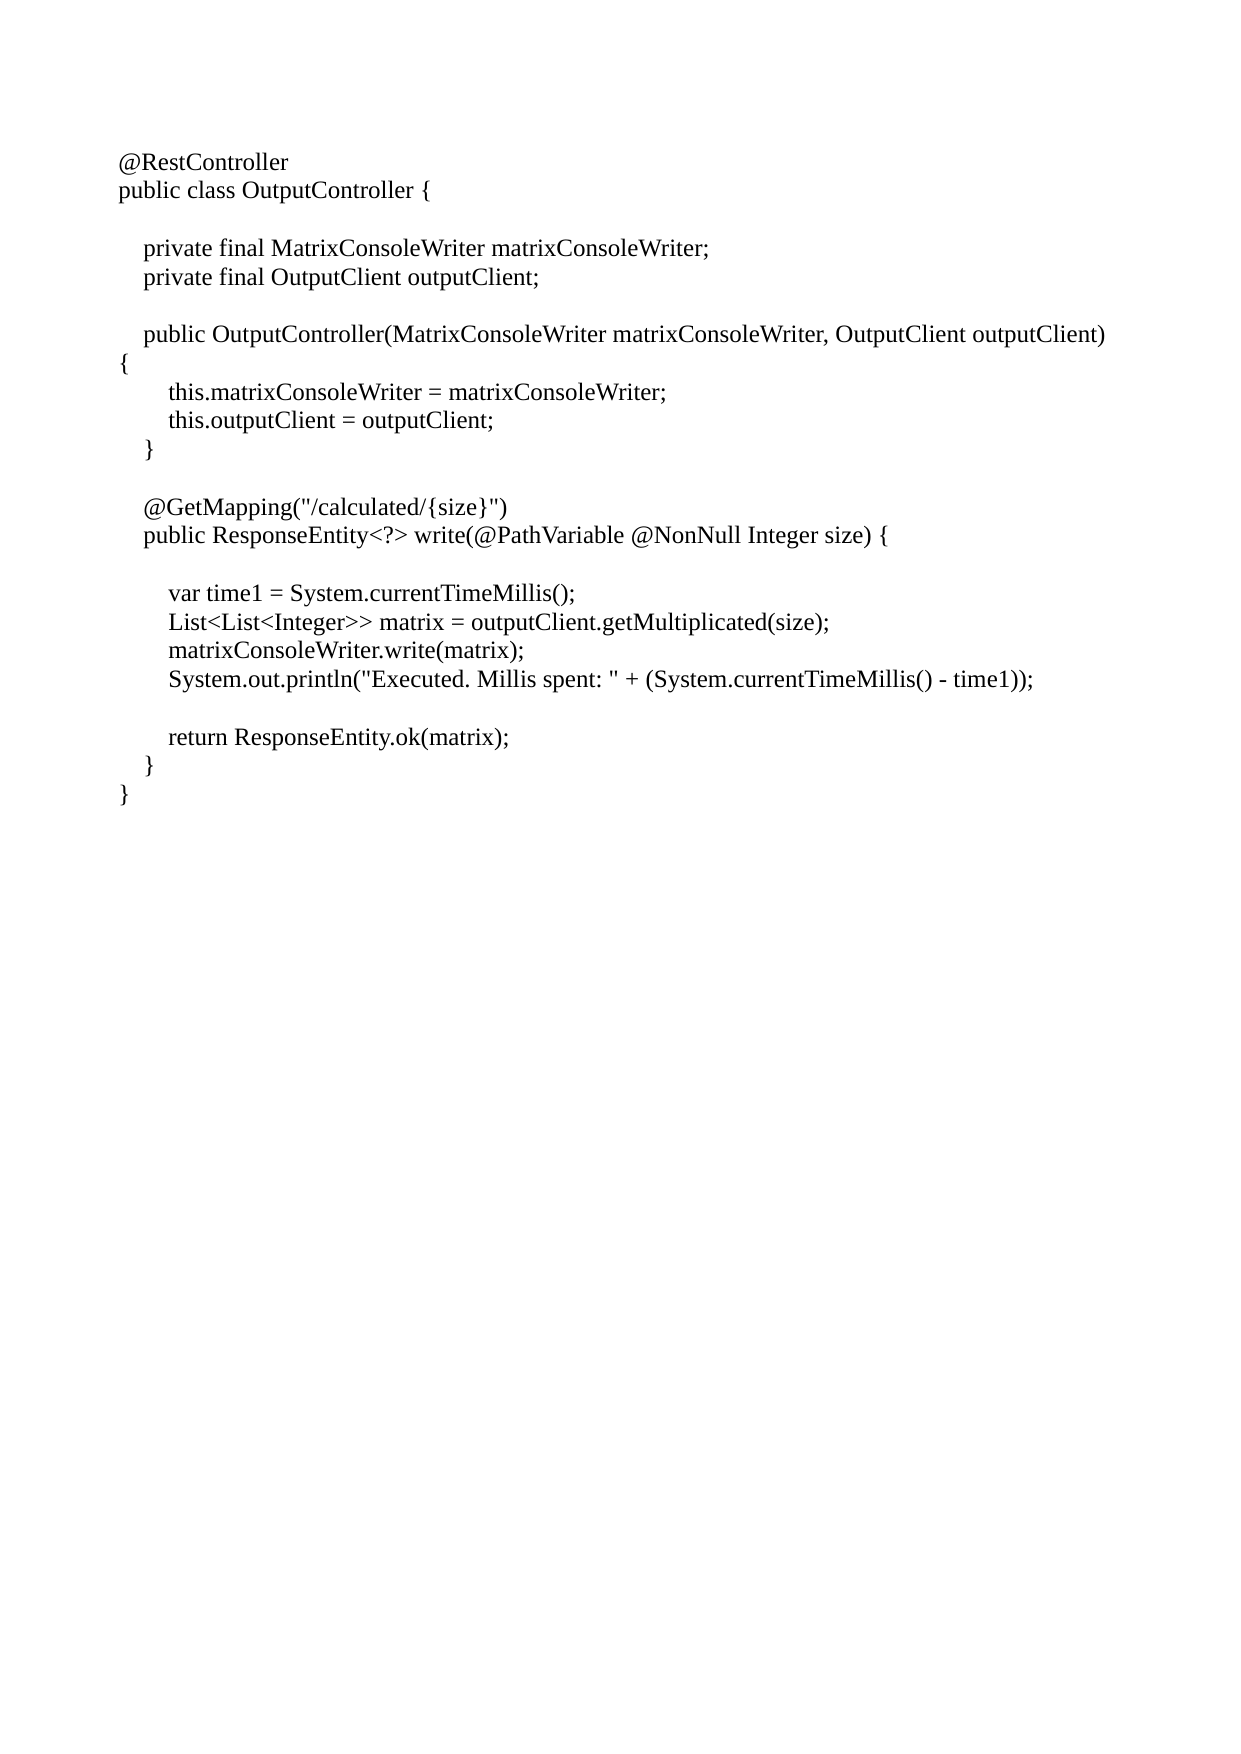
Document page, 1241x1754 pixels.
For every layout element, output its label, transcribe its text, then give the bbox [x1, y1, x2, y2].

text @RestController public class OutputController { private final MatrixConsoleWriter matrixConsoleWriter; private final OutputClient outputClient; public OutputController(MatrixConsoleWriter matrixConsoleWriter, OutputClient outputClient) { this.matrixConsoleWriter = matrixConsoleWriter; this.outputClient = outputClient; } @GetMapping("/calculated/{size}") public ResponseEntity<?> write(@PathVariable @NonNull Integer size) { var time1 = System.currentTimeMillis(); List<List<Integer>> matrix = outputClient.getMultiplicated(size); matrixConsoleWriter.write(matrix); System.out.println("Executed. Millis spent: " + (System.currentTimeMillis() - time1)); return ResponseEntity.ok(matrix); } } [118, 147, 1122, 837]
